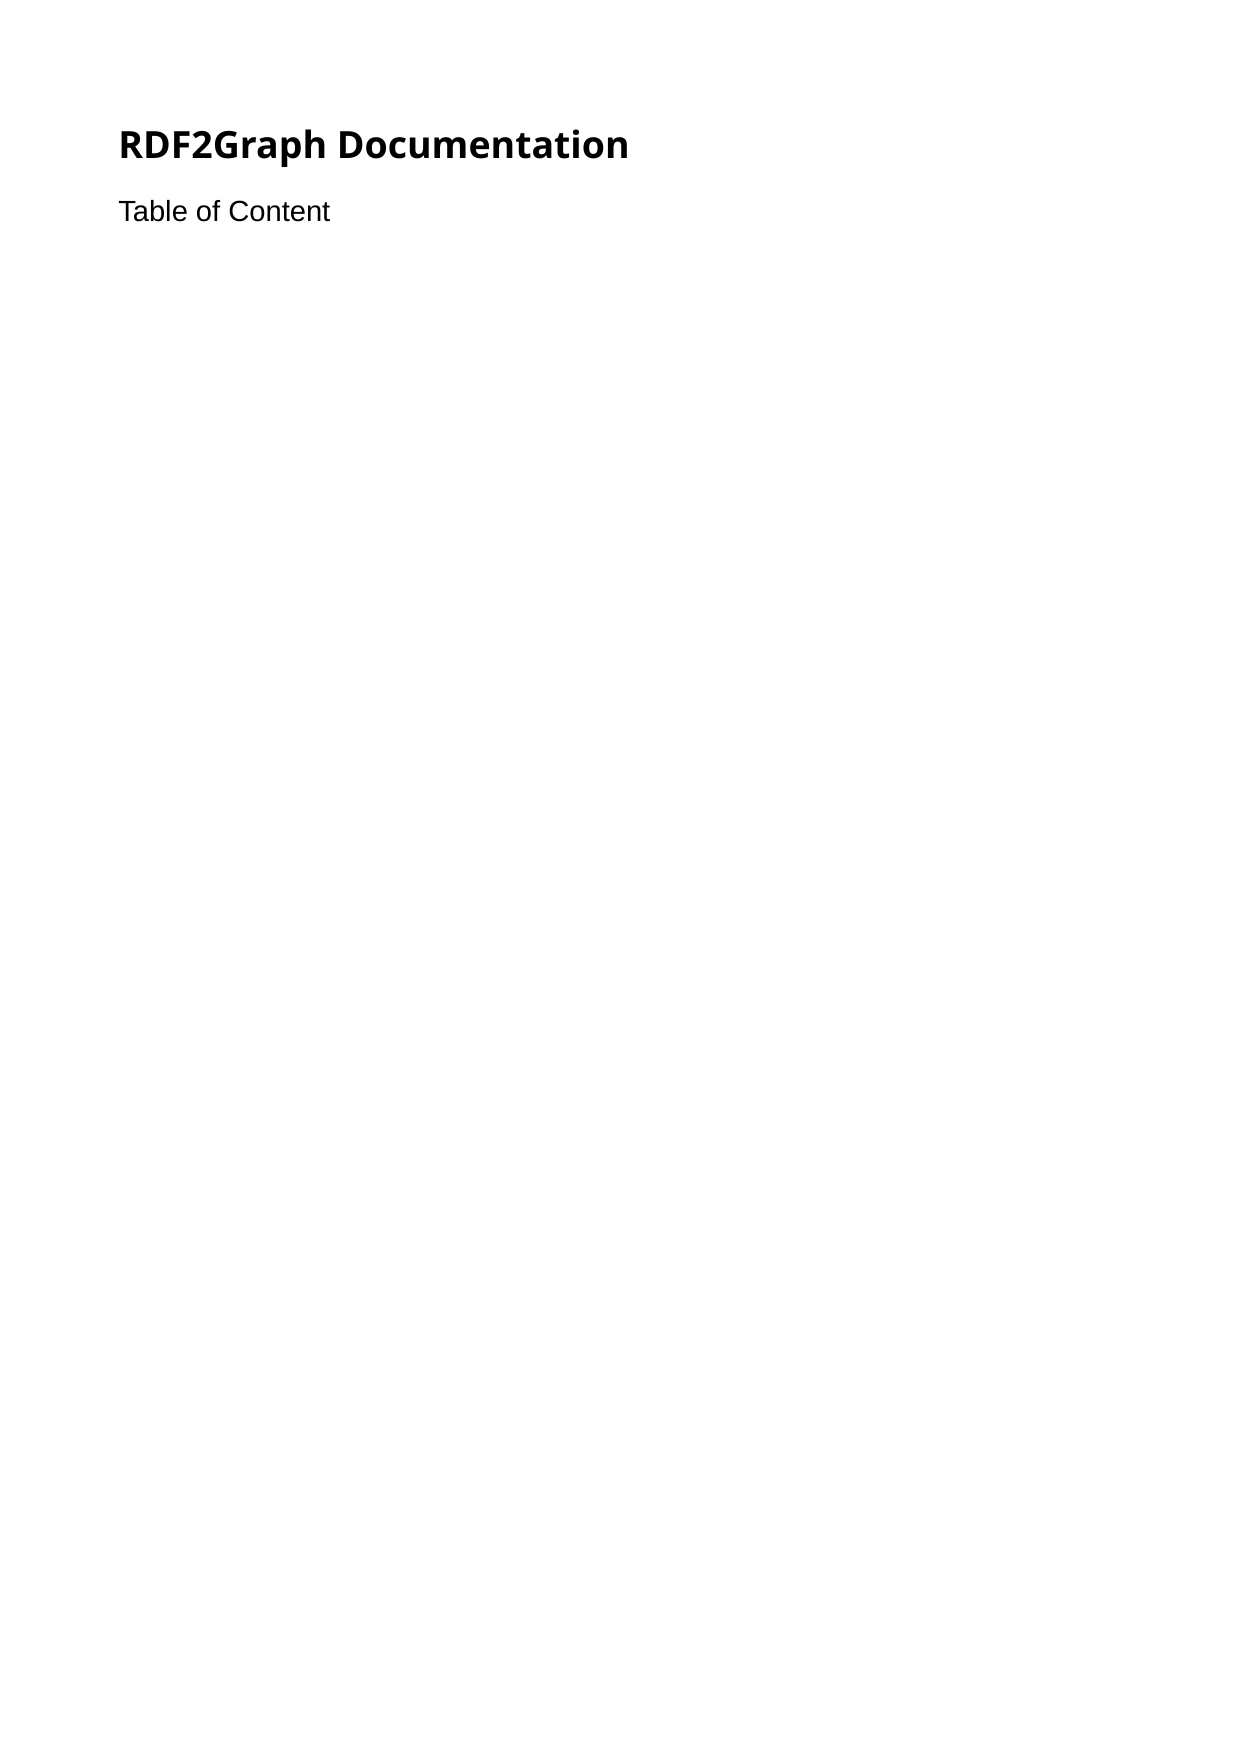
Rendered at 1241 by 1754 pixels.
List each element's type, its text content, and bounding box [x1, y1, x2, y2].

subtitle Table of Content [118, 194, 1122, 228]
text RDF2Graph Documentation [118, 118, 1122, 169]
